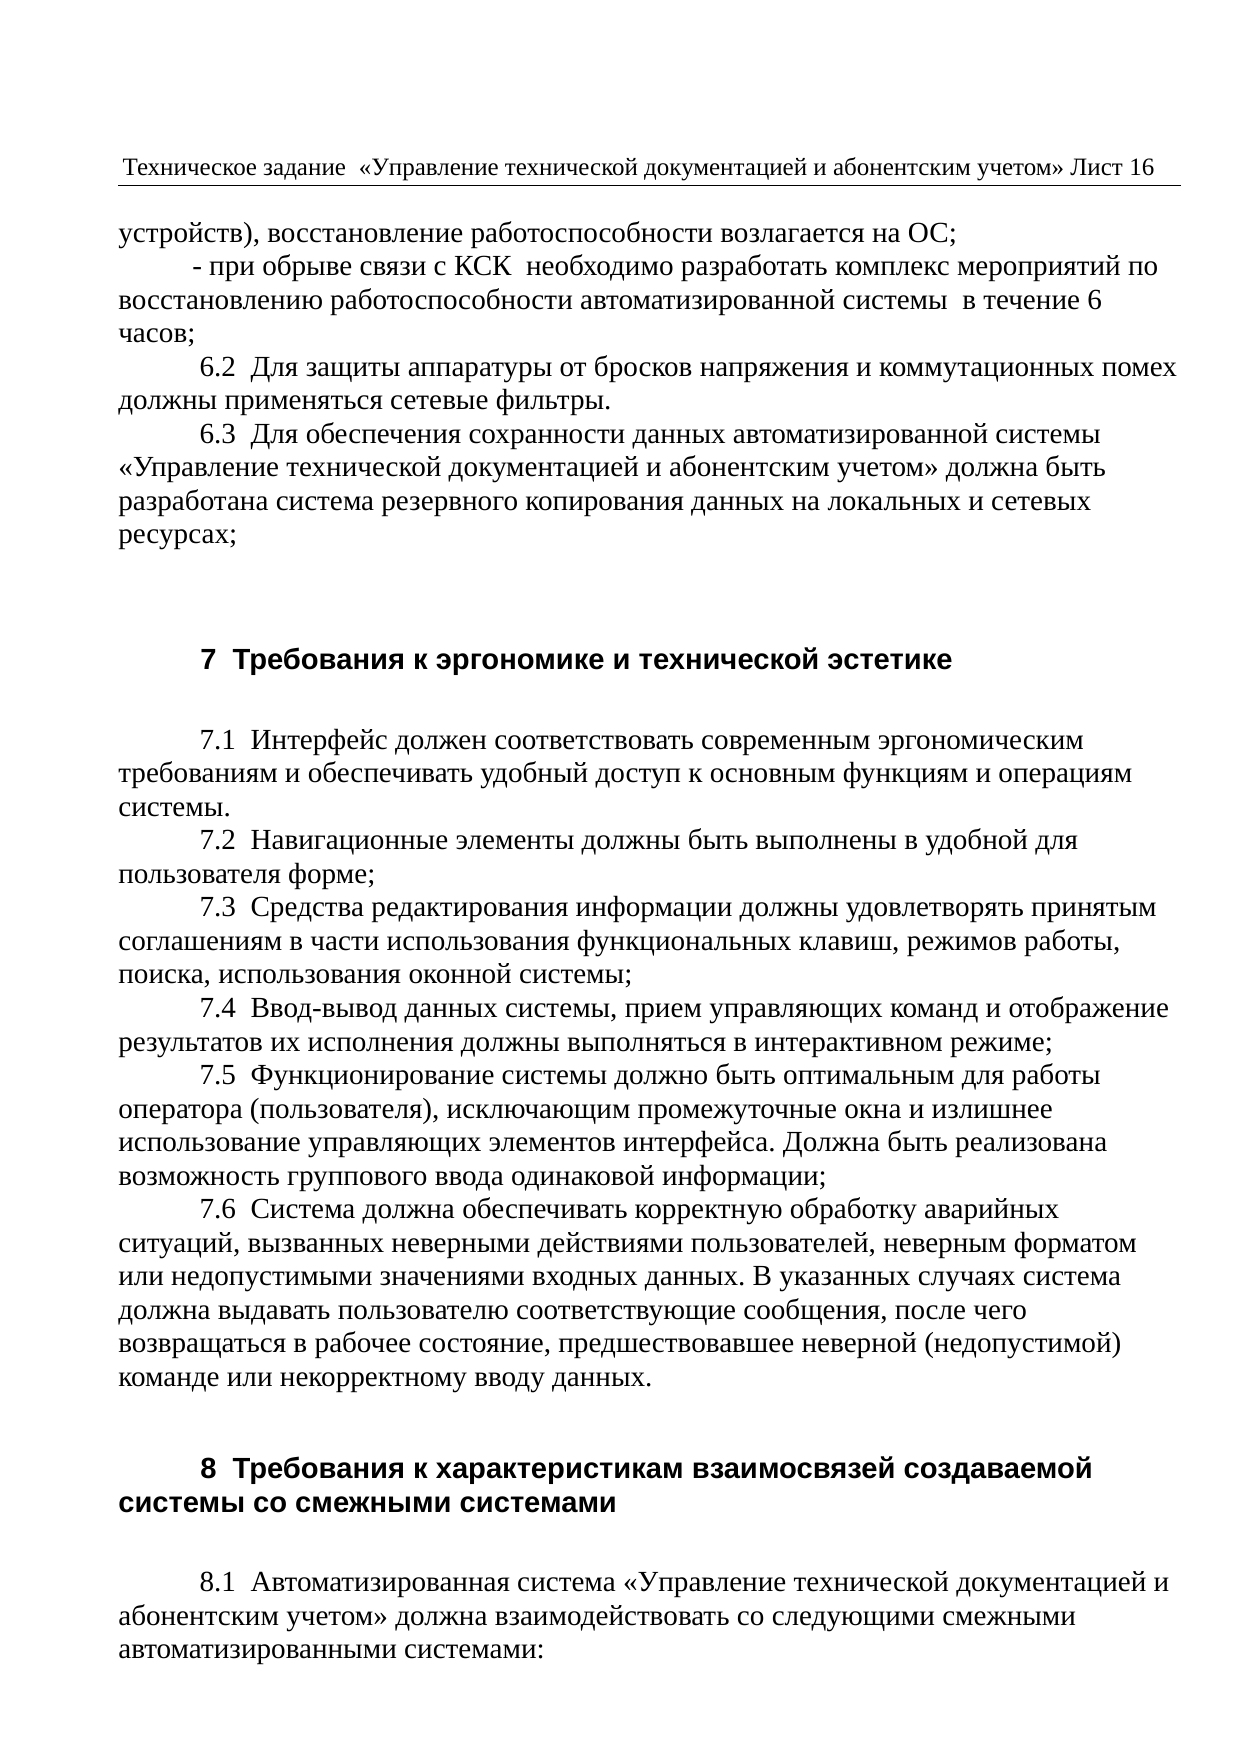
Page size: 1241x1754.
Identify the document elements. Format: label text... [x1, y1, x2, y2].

list Ввод-вывод данных системы, прием управляющих команд и отображение результатов их исполнения должны выполняться в интерактивном режиме; [118, 990, 1181, 1057]
subtitle Требования к характеристикам взаимосвязей создаваемой системы со смежными системами [118, 1451, 1181, 1552]
list Автоматизированная система «Управление технической документацией и абонентским учетом» должна взаимодействовать со следующими смежными автоматизированными системами: [118, 1564, 1181, 1665]
list Средства редактирования информации должны удовлетворять принятым соглашениям в части использования функциональных клавиш, режимов работы, поиска, использования оконной системы; [118, 889, 1181, 990]
list Система должна обеспечивать корректную обработку аварийных ситуаций, вызванных неверными действиями пользователей, неверным форматом или недопустимыми значениями входных данных. В указанных случаях система должна выдавать пользователю соответствующие сообщения, после чего возвращаться в рабочее состояние, предшествовавшее неверной (недопустимой) команде или некорректному вводу данных. [118, 1191, 1181, 1426]
list Функционирование системы должно быть оптимальным для работы оператора (пользователя), исключающим промежуточные окна и излишнее использование управляющих элементов интерфейса. Должна быть реализована возможность группового ввода одинаковой информации; [118, 1057, 1181, 1191]
list Для обеспечения сохранности данных автоматизированной системы «Управление технической документацией и абонентским учетом» должна быть разработана система резервного копирования данных на локальных и сетевых ресурсах; [118, 416, 1181, 584]
list Навигационные элементы должны быть выполнены в удобной для пользователя форме; [118, 822, 1181, 889]
list устройств), восстановление работоспособности возлагается на ОС; [118, 215, 1181, 248]
list Интерфейс должен соответствовать современным эргономическим требованиям и обеспечивать удобный доступ к основным функциям и операциям системы. [118, 722, 1181, 822]
list Для защиты аппаратуры от бросков напряжения и коммутационных помех должны применяться сетевые фильтры. [118, 349, 1181, 416]
list при обрыве связи с КСК необходимо разработать комплекс мероприятий по восстановлению работоспособности автоматизированной системы в течение 6 часов; [118, 248, 1181, 349]
subtitle Требования к эргономике и технической эстетике [118, 642, 1181, 709]
